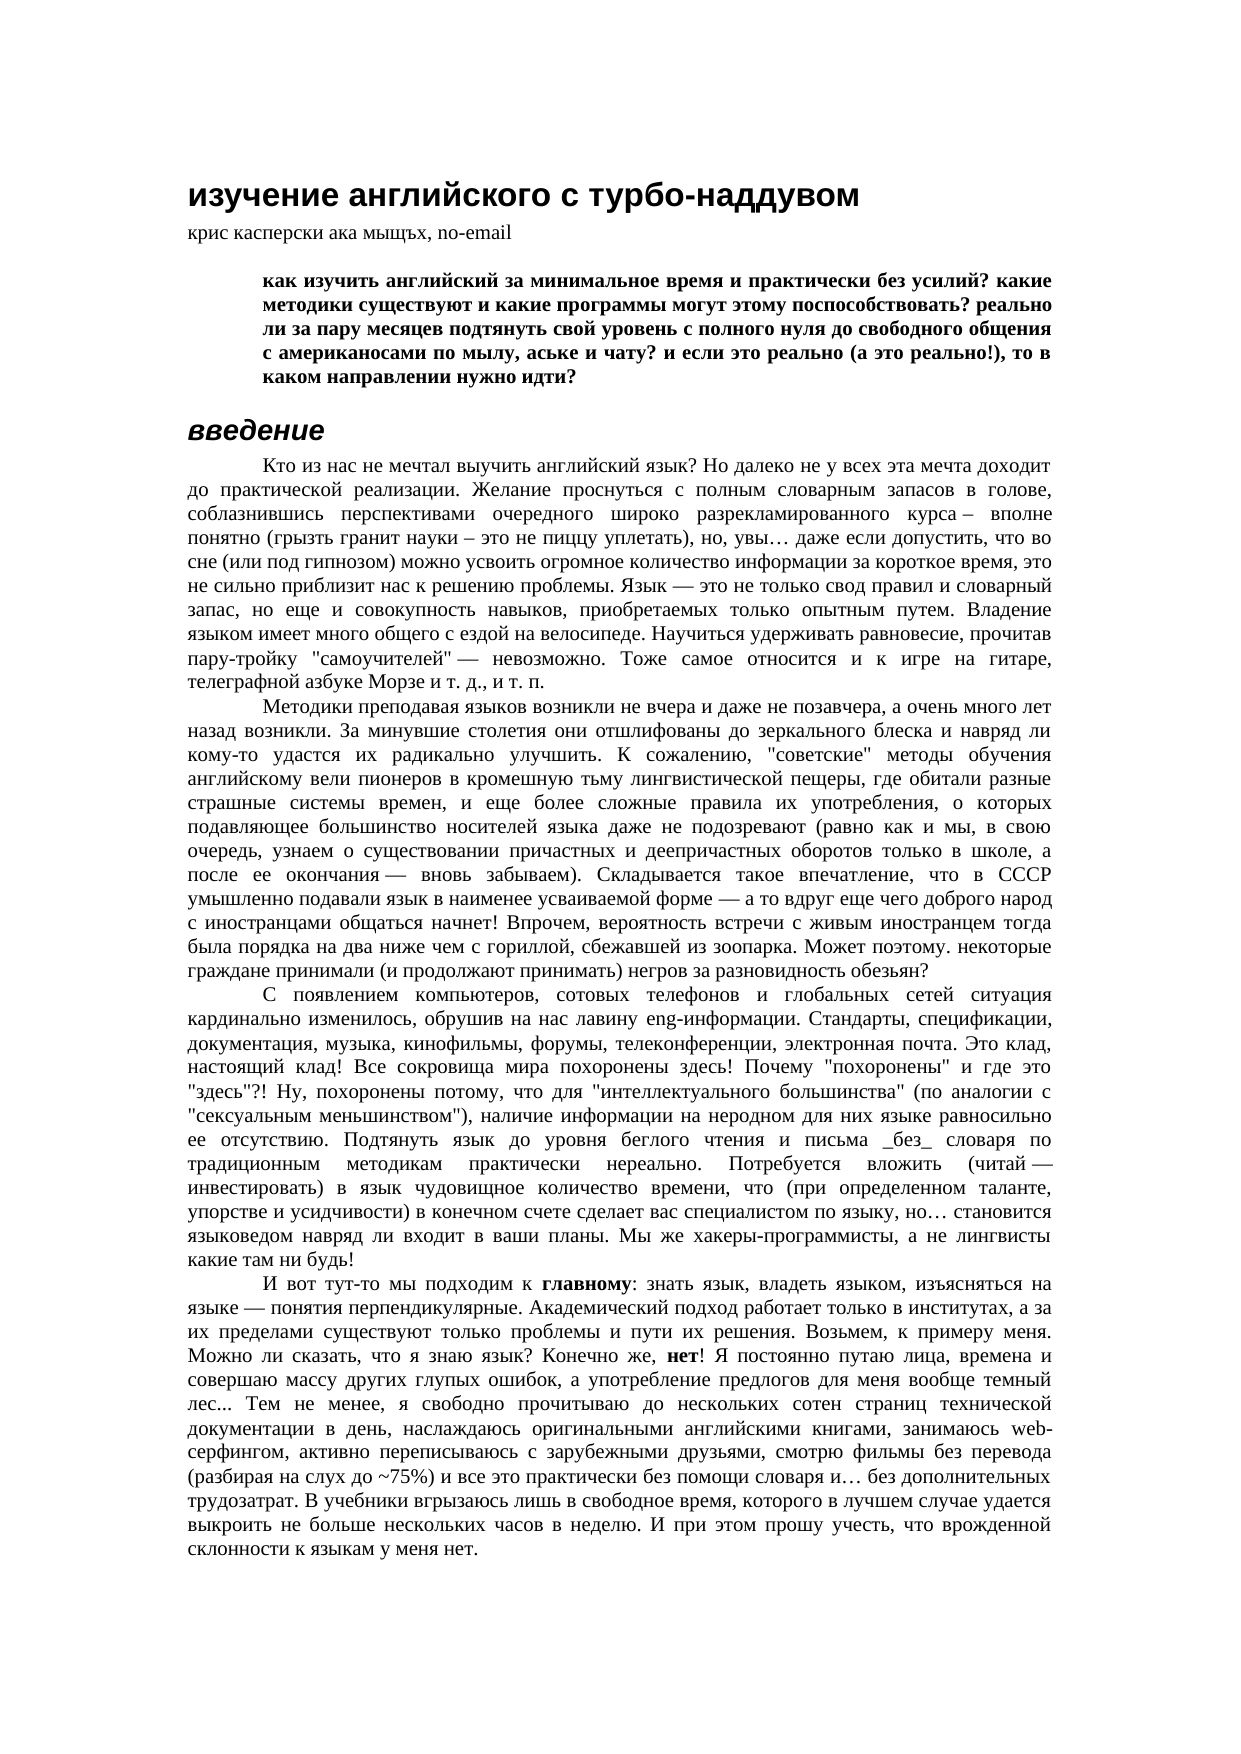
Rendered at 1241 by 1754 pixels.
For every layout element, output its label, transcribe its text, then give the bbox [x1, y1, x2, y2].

text И вот тут-то мы подходим к главному: знать язык, владеть языком, изъясняться на языке — понятия перпендикулярные. Академический подход работает только в институтах, а за их пределами существуют только проблемы и пути их решения. Возьмем, к примеру меня. Можно ли сказать, что я знаю язык? Конечно же, нет! Я постоянно путаю лица, времена и совершаю массу других глупых ошибок, а употребление предлогов для меня вообще темный лес... Тем не менее, я свободно прочитываю до нескольких сотен страниц технической документации в день, наслаждаюсь оригинальными английскими книгами, занимаюсь web-серфингом, активно переписываюсь с зарубежными друзьями, смотрю фильмы без перевода (разбирая на слух до ~75%) и все это практически без помощи словаря и… без дополнительных трудозатрат. В учебники вгрызаюсь лишь в свободное время, которого в лучшем случае удается выкроить не больше нескольких часов в неделю. И при этом прошу учесть, что врожденной склонности к языкам у меня нет. [187, 1271, 1053, 1560]
subtitle введение [187, 413, 1053, 447]
text С появлением компьютеров, сотовых телефонов и глобальных сетей ситуация кардинально изменилось, обрушив на нас лавину eng-информации. Стандарты, спецификации, документация, музыка, кинофильмы, форумы, телеконференции, электронная почта. Это клад, настоящий клад! Все сокровища мира похоронены здесь! Почему "похоронены" и где это "здесь"?! Ну, похоронены потому, что для "интеллектуального большинства" (по аналогии с "сексуальным меньшинством"), наличие информации на неродном для них языке равносильно ее отсутствию. Подтянуть язык до уровня беглого чтения и письма _без_ словаря по традиционным методикам практически нереально. Потребуется вложить (читай — инвестировать) в язык чудовищное количество времени, что (при определенном таланте, упорстве и усидчивости) в конечном счете сделает вас специалистом по языку, но… становится языковедом навряд ли входит в ваши планы. Мы же хакеры-программисты, а не лингвисты какие там ни будь! [187, 982, 1053, 1271]
subtitle изучение английского с турбо-наддувом [187, 175, 1053, 213]
text крис касперски ака мыщъх, no-email [187, 220, 1053, 244]
text Кто из нас не мечтал выучить английский язык? Но далеко не у всех эта мечта доходит до практической реализации. Желание проснуться с полным словарным запасов в голове, соблазнившись перспективами очередного широко разрекламированного курса – вполне понятно (грызть гранит науки – это не пиццу уплетать), но, увы… даже если допустить, что во сне (или под гипнозом) можно усвоить огромное количество информации за короткое время, это не сильно приблизит нас к решению проблемы. Язык — это не только свод правил и словарный запас, но еще и совокупность навыков, приобретаемых только опытным путем. Владение языком имеет много общего с ездой на велосипеде. Научиться удерживать равновесие, прочитав пару-тройку "самоучителей" — невозможно. Тоже самое относится и к игре на гитаре, телеграфной азбуке Морзе и т. д., и т. п. [187, 453, 1053, 693]
text как изучить английский за минимальное время и практически без усилий? какие методики существуют и какие программы могут этому поспособствовать? реально ли за пару месяцев подтянуть свой уровень с полного нуля до свободного общения с американосами по мылу, аське и чату? и если это реально (а это реально!), то в каком направлении нужно идти? [262, 268, 1053, 388]
text Методики преподавая языков возникли не вчера и даже не позавчера, а очень много лет назад возникли. За минувшие столетия они отшлифованы до зеркального блеска и навряд ли кому-то удастся их радикально улучшить. К сожалению, "советские" методы обучения английскому вели пионеров в кромешную тьму лингвистической пещеры, где обитали разные страшные системы времен, и еще более сложные правила их употребления, о которых подавляющее большинство носителей языка даже не подозревают (равно как и мы, в свою очередь, узнаем о существовании причастных и деепричастных оборотов только в школе, а после ее окончания — вновь забываем). Складывается такое впечатление, что в СССР умышленно подавали язык в наименее усваиваемой форме — а то вдруг еще чего доброго народ с иностранцами общаться начнет! Впрочем, вероятность встречи с живым иностранцем тогда была порядка на два ниже чем с гориллой, сбежавшей из зоопарка. Может поэтому. некоторые граждане принимали (и продолжают принимать) негров за разновидность обезьян? [187, 693, 1053, 982]
